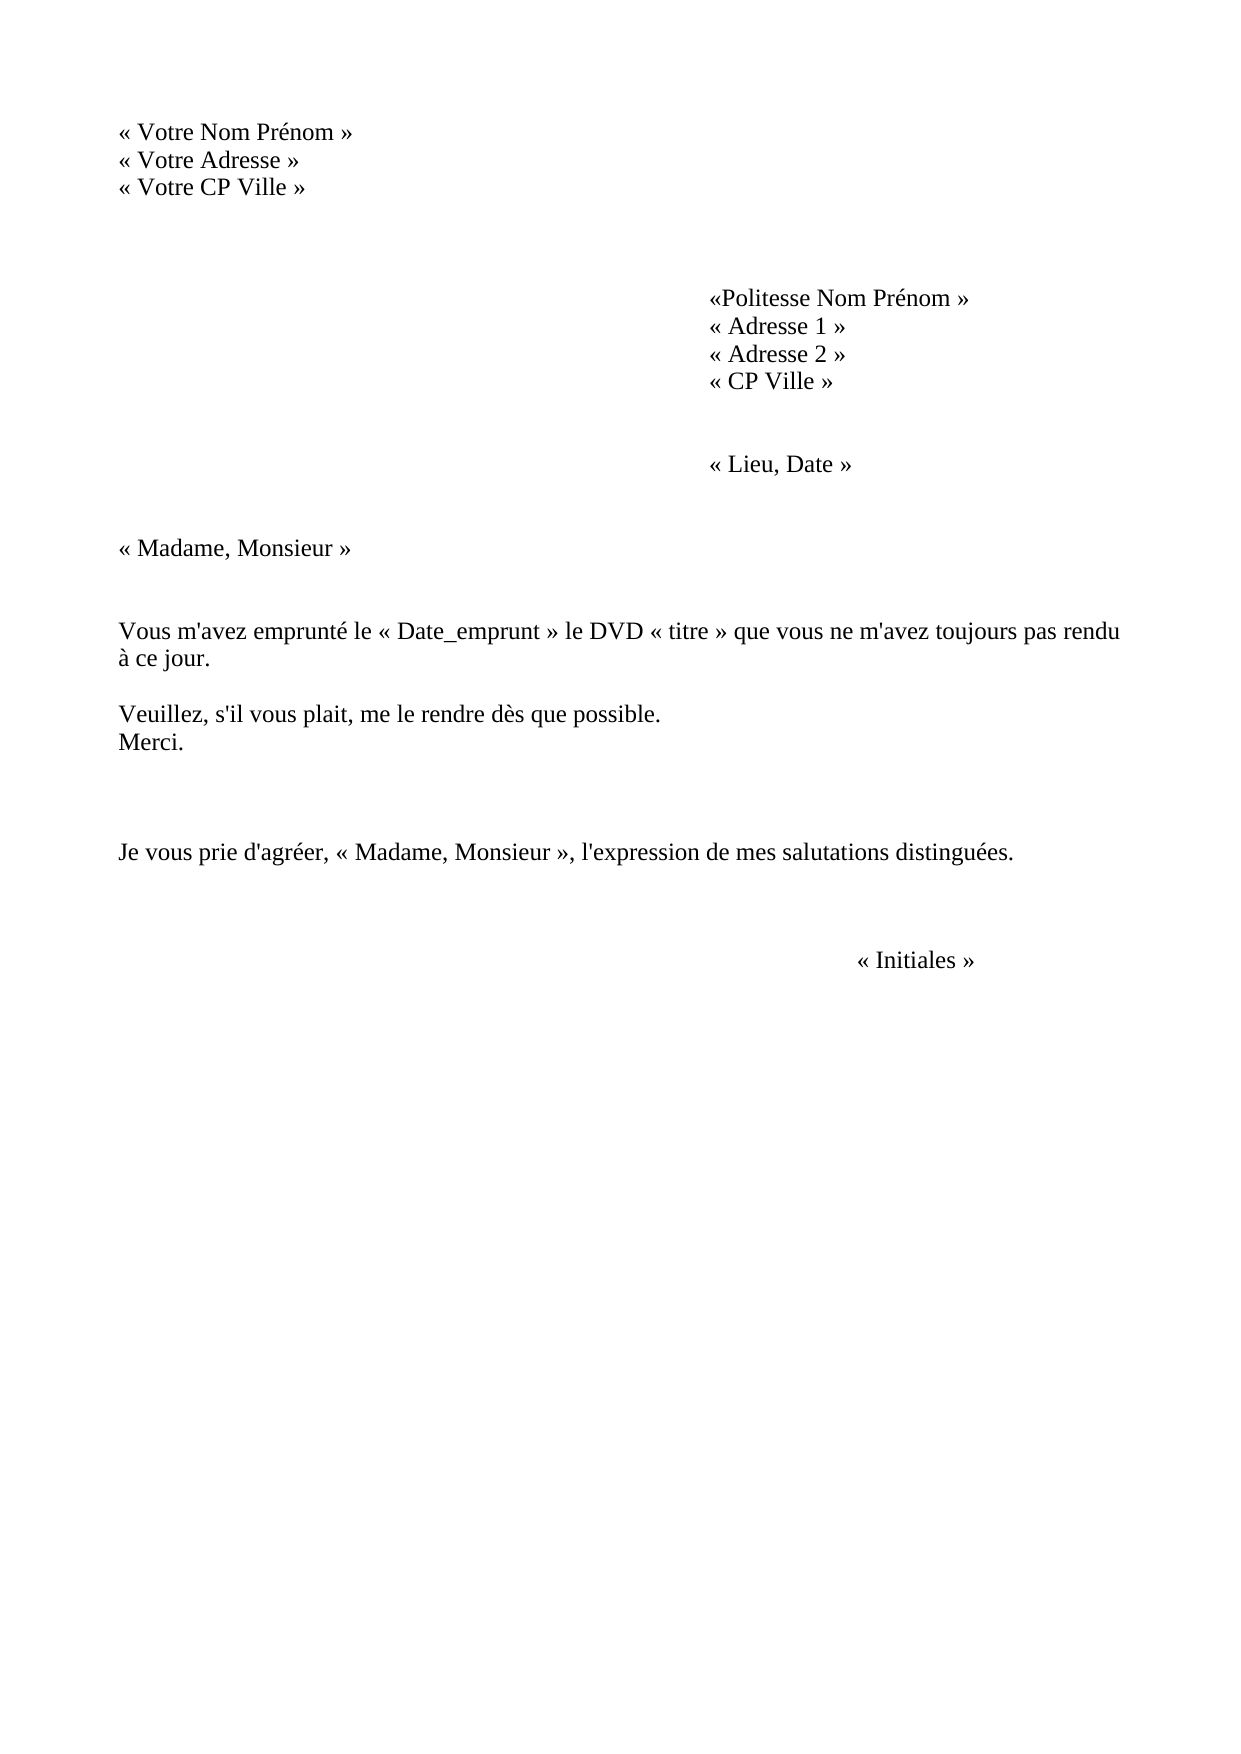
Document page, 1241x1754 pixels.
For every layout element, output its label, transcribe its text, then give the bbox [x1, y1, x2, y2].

text « Madame, Monsieur » [118, 534, 1122, 561]
text Veuillez, s'il vous plait, me le rendre dès que possible. [118, 700, 1122, 728]
text « Votre CP Ville » [118, 173, 1122, 201]
text « Adresse 1 » [709, 312, 1122, 340]
text Je vous prie d'agréer, « Madame, Monsieur », l'expression de mes salutations distinguées. [118, 838, 1122, 866]
text « Votre Adresse » [118, 146, 1122, 173]
text « Adresse 2 » [709, 340, 1122, 367]
text « Votre Nom Prénom » [118, 118, 1122, 146]
text «Politesse Nom Prénom » [709, 284, 1122, 312]
text « Lieu, Date » [709, 451, 1122, 478]
text Merci. [118, 728, 1122, 755]
text « Initiales » [857, 947, 1122, 974]
text Vous m'avez emprunté le « Date_emprunt » le DVD « titre » que vous ne m'avez toujours pas rendu à ce jour. [118, 617, 1122, 672]
text « CP Ville » [709, 367, 1122, 395]
